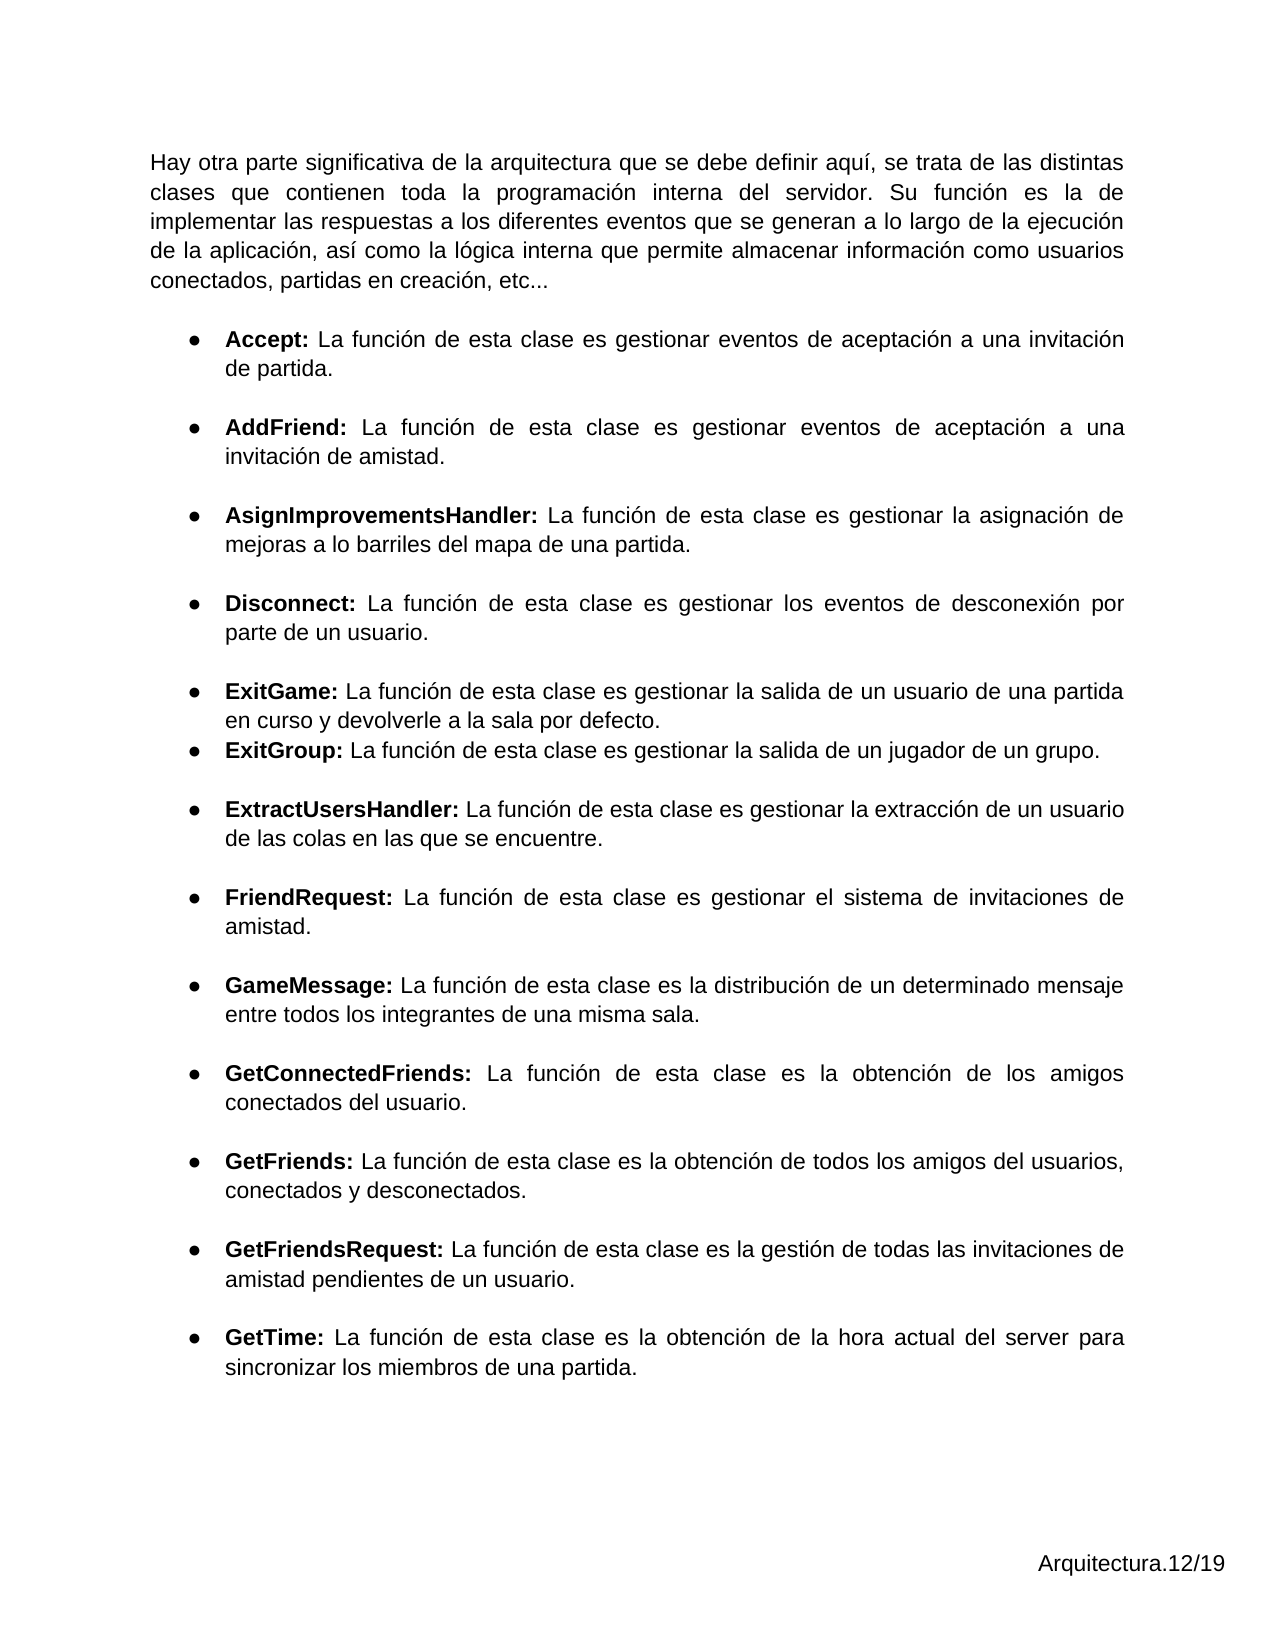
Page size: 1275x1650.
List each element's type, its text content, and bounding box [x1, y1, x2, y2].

list GetFriendsRequest: La función de esta clase es la gestión de todas las invitaciones de amistad pendientes de un usuario. [187, 1237, 1125, 1292]
list GetFriends: La función de esta clase es la obtención de todos los amigos del usuarios, conectados y desconectados. [187, 1149, 1125, 1204]
list ExitGroup: La función de esta clase es gestionar la salida de un jugador de un grupo. [187, 737, 1125, 763]
list GameMessage: La función de esta clase es la distribución de un determinado mensaje entre todos los integrantes de una misma sala. [187, 972, 1125, 1027]
list ExtractUsersHandler: La función de esta clase es gestionar la extracción de un usuario de las colas en las que se encuentre. [187, 796, 1125, 851]
list FriendRequest: La función de esta clase es gestionar el sistema de invitaciones de amistad. [187, 884, 1125, 939]
list ExitGame: La función de esta clase es gestionar la salida de un usuario de una partida en curso y devolverle a la sala por defecto. [187, 679, 1125, 734]
list GetTime: La función de esta clase es la obtención de la hora actual del server para sincronizar los miembros de una partida. [187, 1325, 1125, 1380]
list Disconnect: La función de esta clase es gestionar los eventos de desconexión por parte de un usuario. [187, 591, 1125, 646]
list Accept: La función de esta clase es gestionar eventos de aceptación a una invitación de partida. [187, 326, 1125, 381]
list GetConnectedFriends: La función de esta clase es la obtención de los amigos conectados del usuario. [187, 1061, 1125, 1116]
list AsignImprovementsHandler: La función de esta clase es gestionar la asignación de mejoras a lo barriles del mapa de una partida. [187, 502, 1125, 557]
list AddFriend: La función de esta clase es gestionar eventos de aceptación a una invitación de amistad. [187, 414, 1125, 469]
text Hay otra parte significativa de la arquitectura que se debe definir aquí, se trata de las distintas clases que contienen toda la programación interna del servidor. Su función es la de implementar las respuestas a los diferentes eventos que se generan a lo largo de la ejecución de la aplicación, así como la lógica interna que permite almacenar información como usuarios conectados, partidas en creación, etc... [150, 150, 1125, 293]
